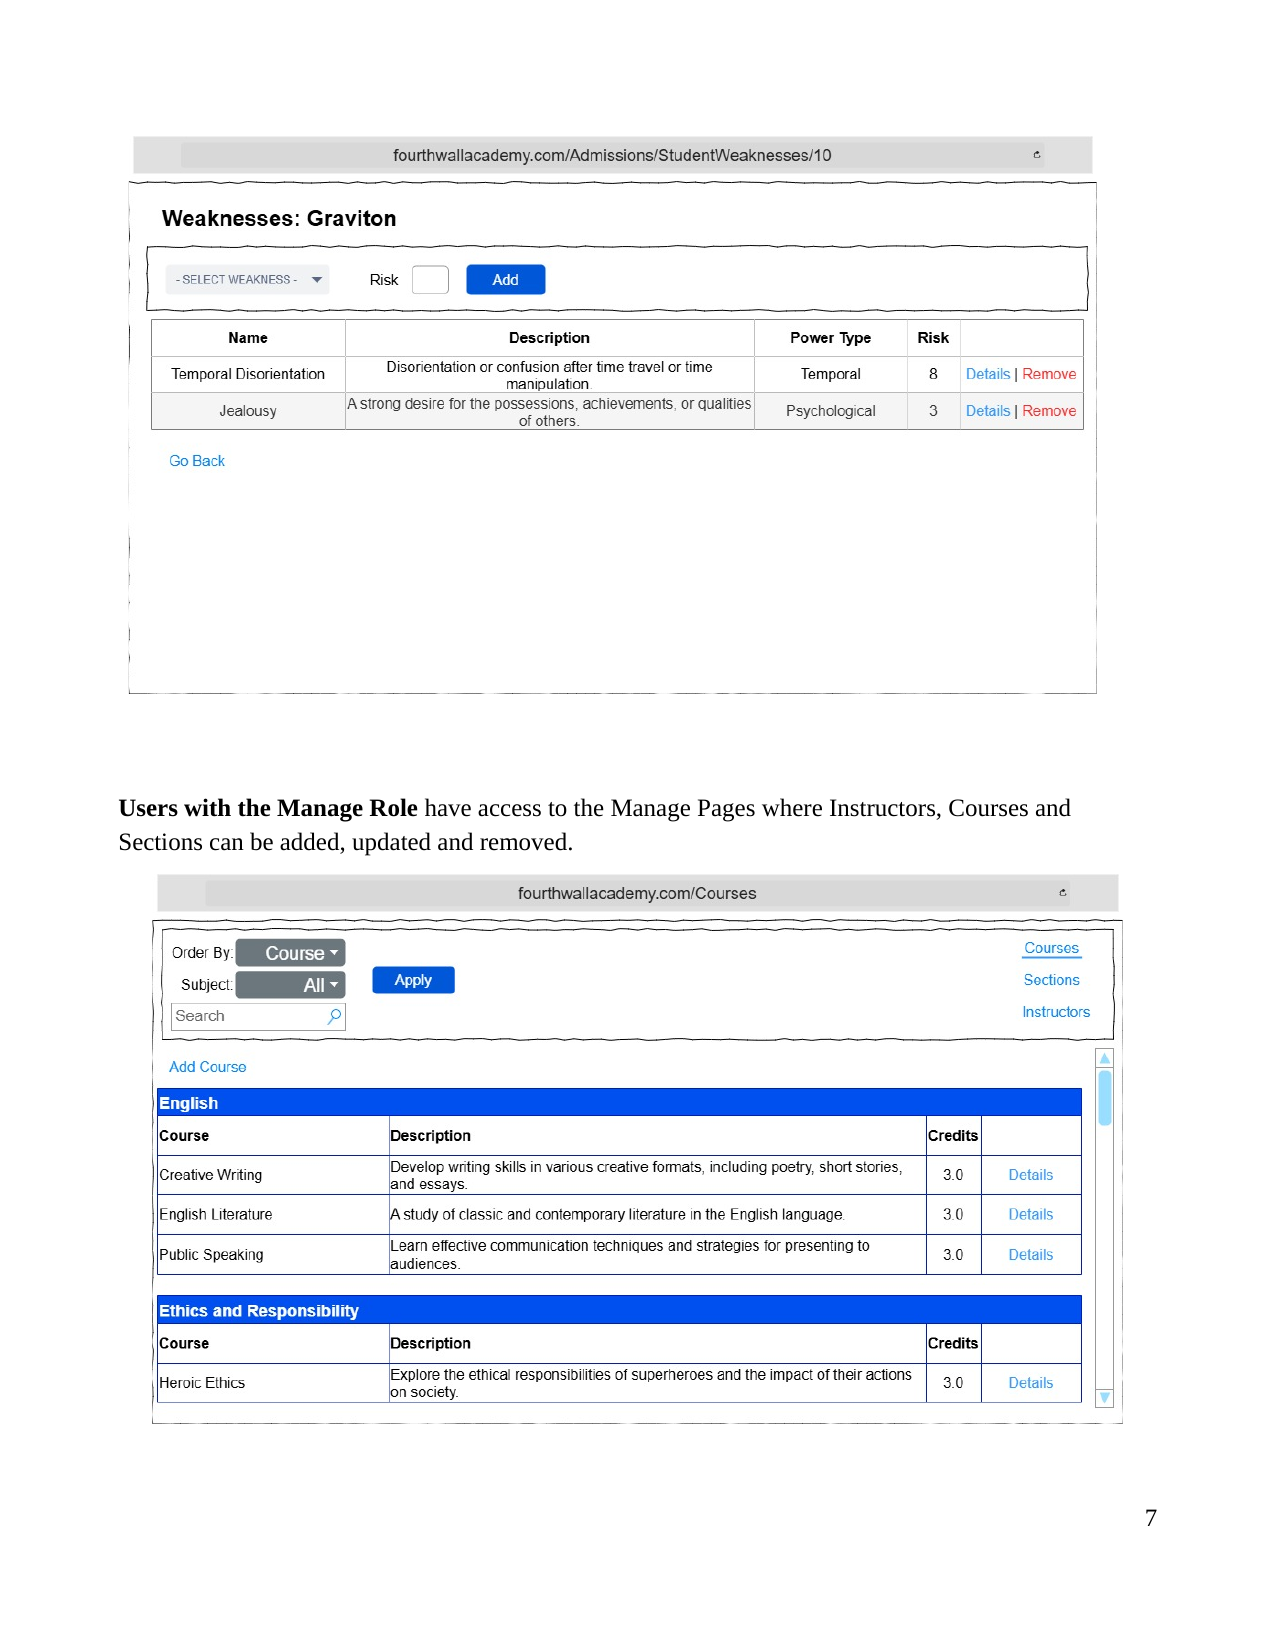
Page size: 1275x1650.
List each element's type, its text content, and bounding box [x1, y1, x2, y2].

picture [152, 874, 1123, 1424]
picture [128, 136, 1097, 694]
text Users with the Manage Role have access to the Manage Pages where Instructors, Courses and Sections can be added, updated and removed. [118, 793, 1157, 855]
